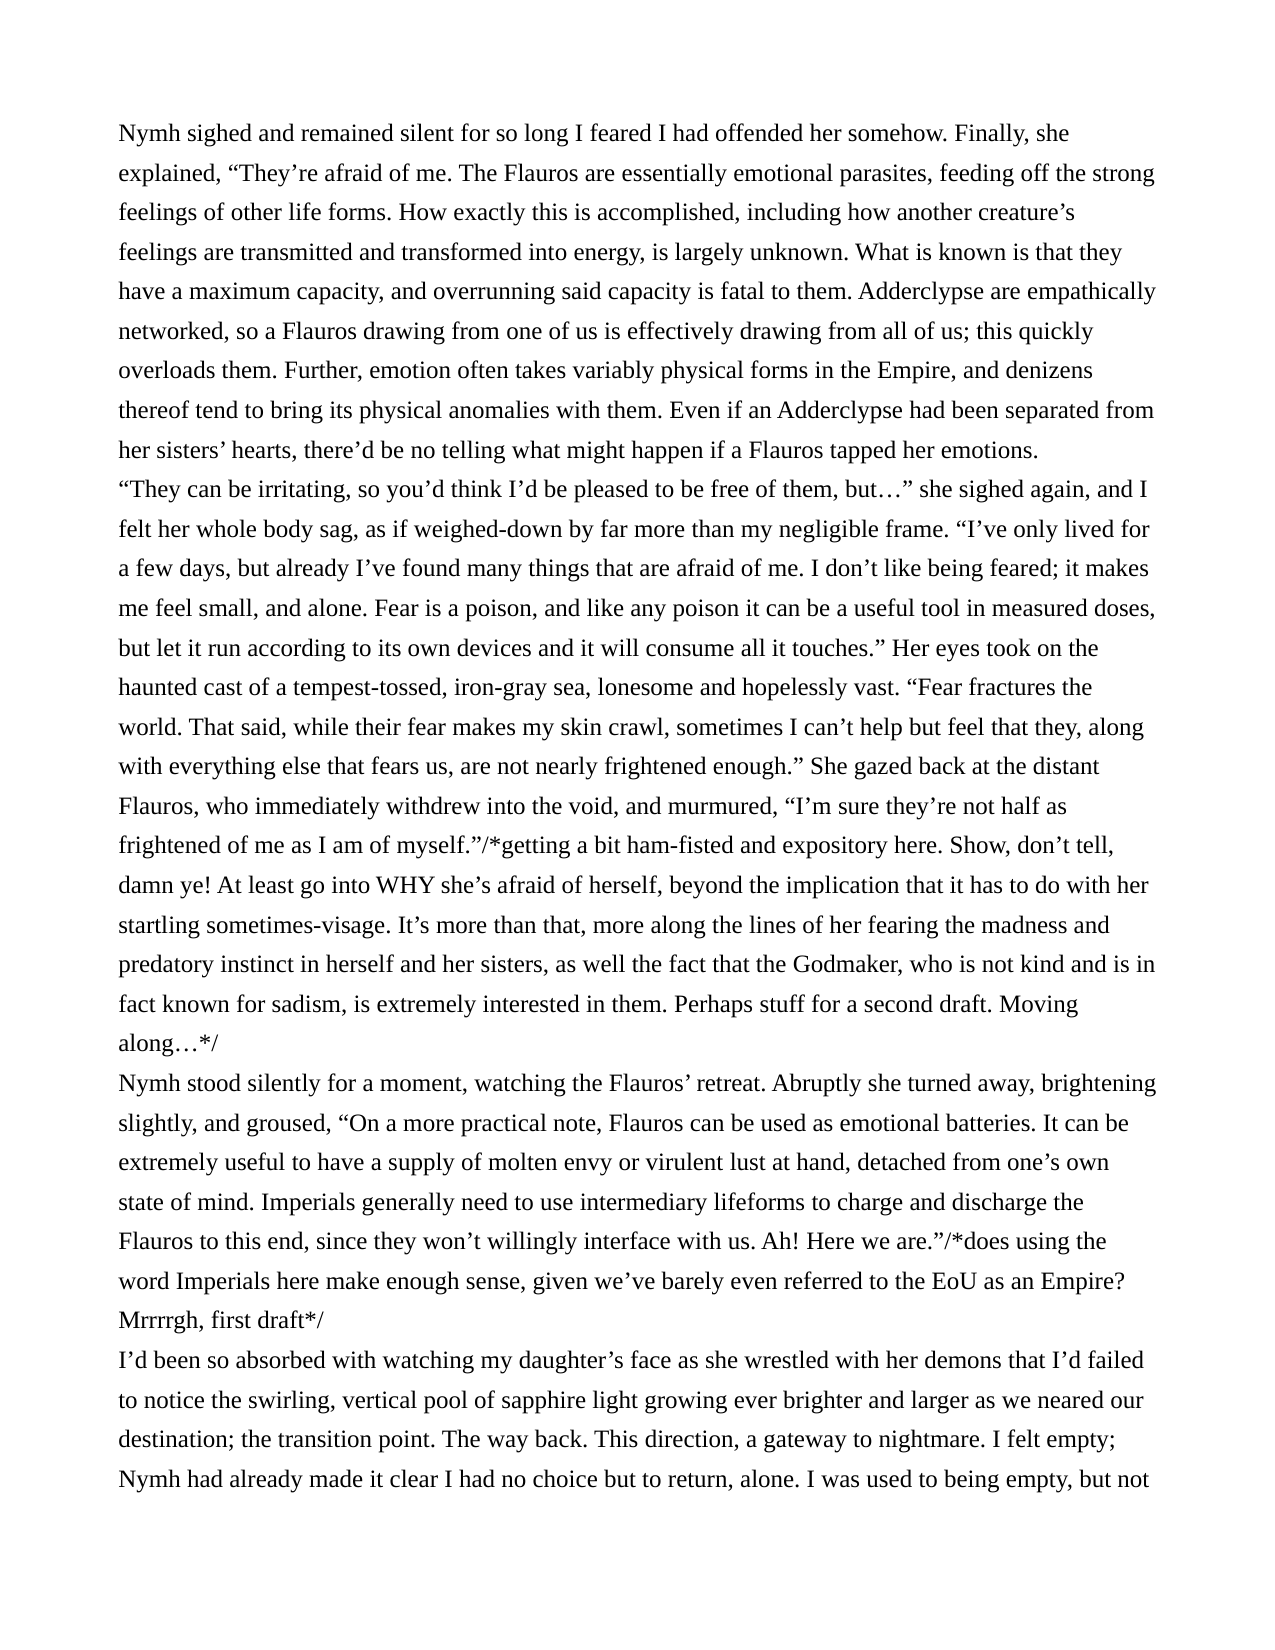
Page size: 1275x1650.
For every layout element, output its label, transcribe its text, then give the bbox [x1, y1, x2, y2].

text I’d been so absorbed with watching my daughter’s face as she wrestled with her demons that I’d failed to notice the swirling, vertical pool of sapphire light growing ever brighter and larger as we neared our destination; the transition point. The way back. This direction, a gateway to nightmare. I felt empty; Nymh had already made it clear I had no choice but to return, alone. I was used to being empty, but not [118, 1345, 1157, 1493]
text Nymh sighed and remained silent for so long I feared I had offended her somehow. Finally, she explained, “They’re afraid of me. The Flauros are essentially emotional parasites, feeding off the strong feelings of other life forms. How exactly this is accomplished, including how another creature’s feelings are transmitted and transformed into energy, is largely unknown. What is known is that they have a maximum capacity, and overrunning said capacity is fatal to them. Adderclypse are empathically networked, so a Flauros drawing from one of us is effectively drawing from all of us; this quickly overloads them. Further, emotion often takes variably physical forms in the Empire, and denizens thereof tend to bring its physical anomalies with them. Even if an Adderclypse had been separated from her sisters’ hearts, there’d be no telling what might happen if a Flauros tapped her emotions. [118, 118, 1157, 463]
text “They can be irritating, so you’d think I’d be pleased to be free of them, but…” she sighed again, and I felt her whole body sag, as if weighed-down by far more than my negligible frame. “I’ve only lived for a few days, but already I’ve found many things that are afraid of me. I don’t like being feared; it makes me feel small, and alone. Fear is a poison, and like any poison it can be a useful tool in measured doses, but let it run according to its own devices and it will consume all it touches.” Her eyes took on the haunted cast of a tempest-tossed, iron-gray sea, lonesome and hopelessly vast. “Fear fractures the world. That said, while their fear makes my skin crawl, sometimes I can’t help but feel that they, along with everything else that fears us, are not nearly frightened enough.” She gazed back at the distant Flauros, who immediately withdrew into the void, and murmured, “I’m sure they’re not half as frightened of me as I am of myself.”/*getting a bit ham-fisted and expository here. Show, don’t tell, damn ye! At least go into WHY she’s afraid of herself, beyond the implication that it has to do with her startling sometimes-visage. It’s more than that, more along the lines of her fearing the madness and predatory instinct in herself and her sisters, as well the fact that the Godmaker, who is not kind and is in fact known for sadism, is extremely interested in them. Perhaps stuff for a second draft. Moving along…*/ [118, 474, 1157, 1057]
text Nymh stood silently for a moment, watching the Flauros’ retreat. Abruptly she turned away, brightening slightly, and groused, “On a more practical note, Flauros can be used as emotional batteries. It can be extremely useful to have a supply of molten envy or virulent lust at hand, detached from one’s own state of mind. Imperials generally need to use intermediary lifeforms to charge and discharge the Flauros to this end, since they won’t willingly interface with us. Ah! Here we are.”/*does using the word Imperials here make enough sense, given we’ve barely even referred to the EoU as an Empire? Mrrrrgh, first draft*/ [118, 1068, 1157, 1334]
